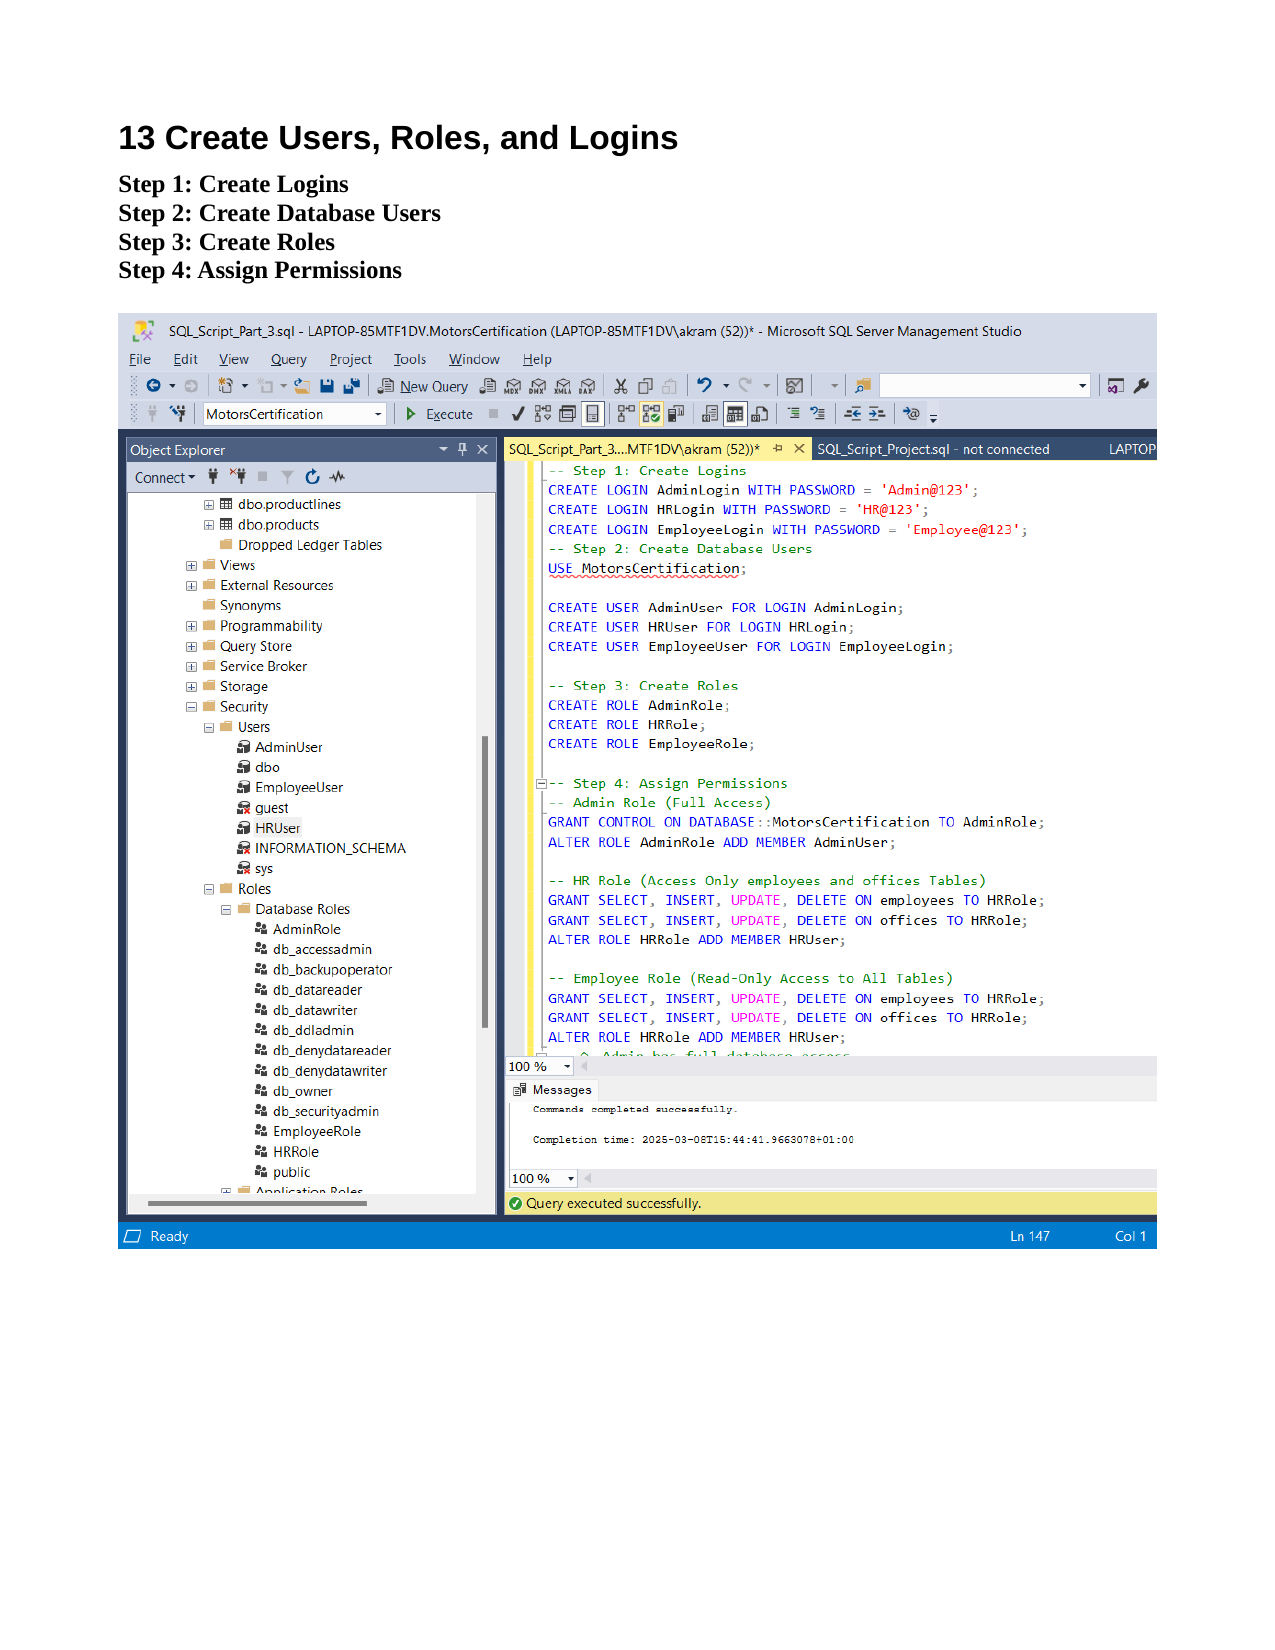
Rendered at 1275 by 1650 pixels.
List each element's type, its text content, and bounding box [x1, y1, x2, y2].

text Step 1: Create Logins [118, 169, 1157, 198]
picture [118, 313, 1157, 1249]
subtitle 13 Create Users, Roles, and Logins [118, 118, 1157, 157]
text Step 3: Create Roles [118, 227, 1157, 256]
text Step 2: Create Database Users [118, 198, 1157, 227]
text Step 4: Assign Permissions [118, 256, 1157, 284]
